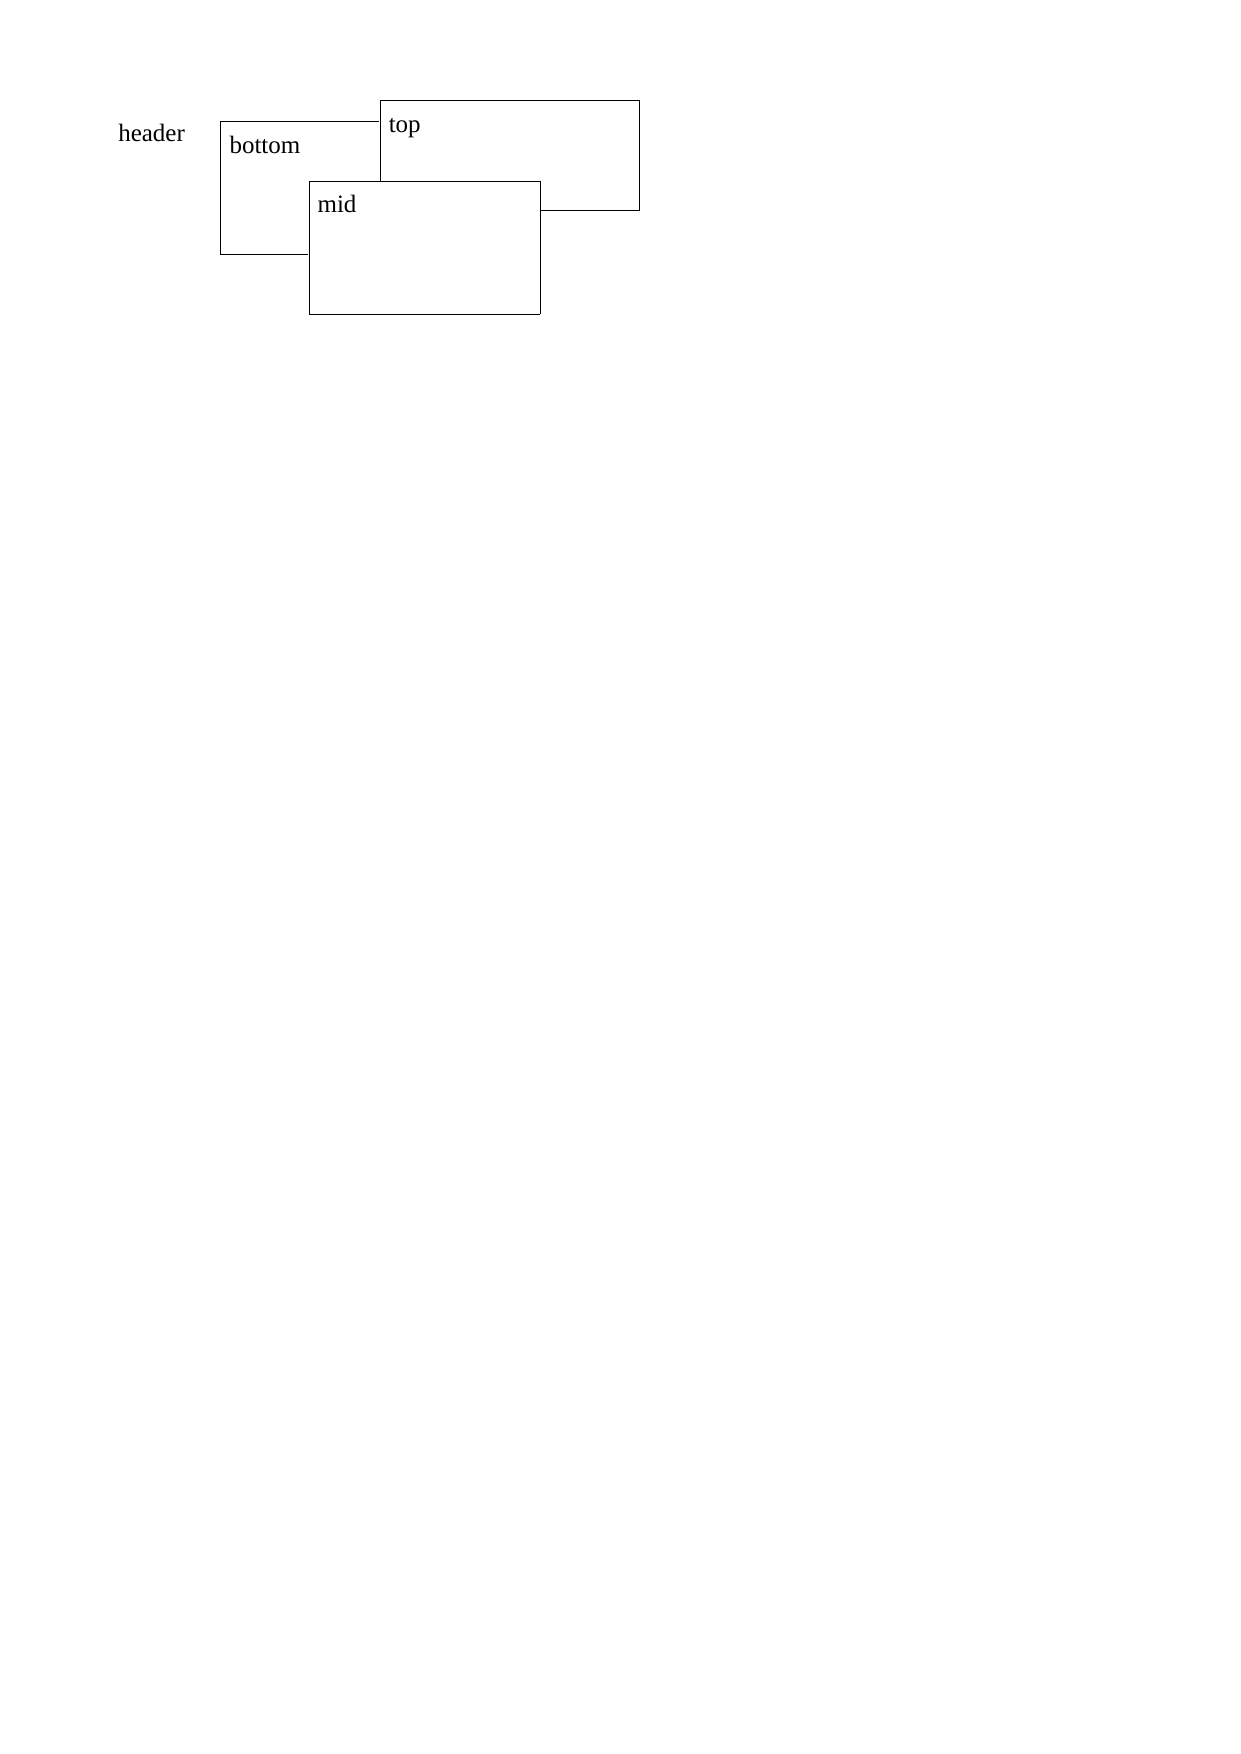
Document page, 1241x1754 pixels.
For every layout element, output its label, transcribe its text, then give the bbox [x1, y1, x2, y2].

text mid [317, 189, 531, 218]
